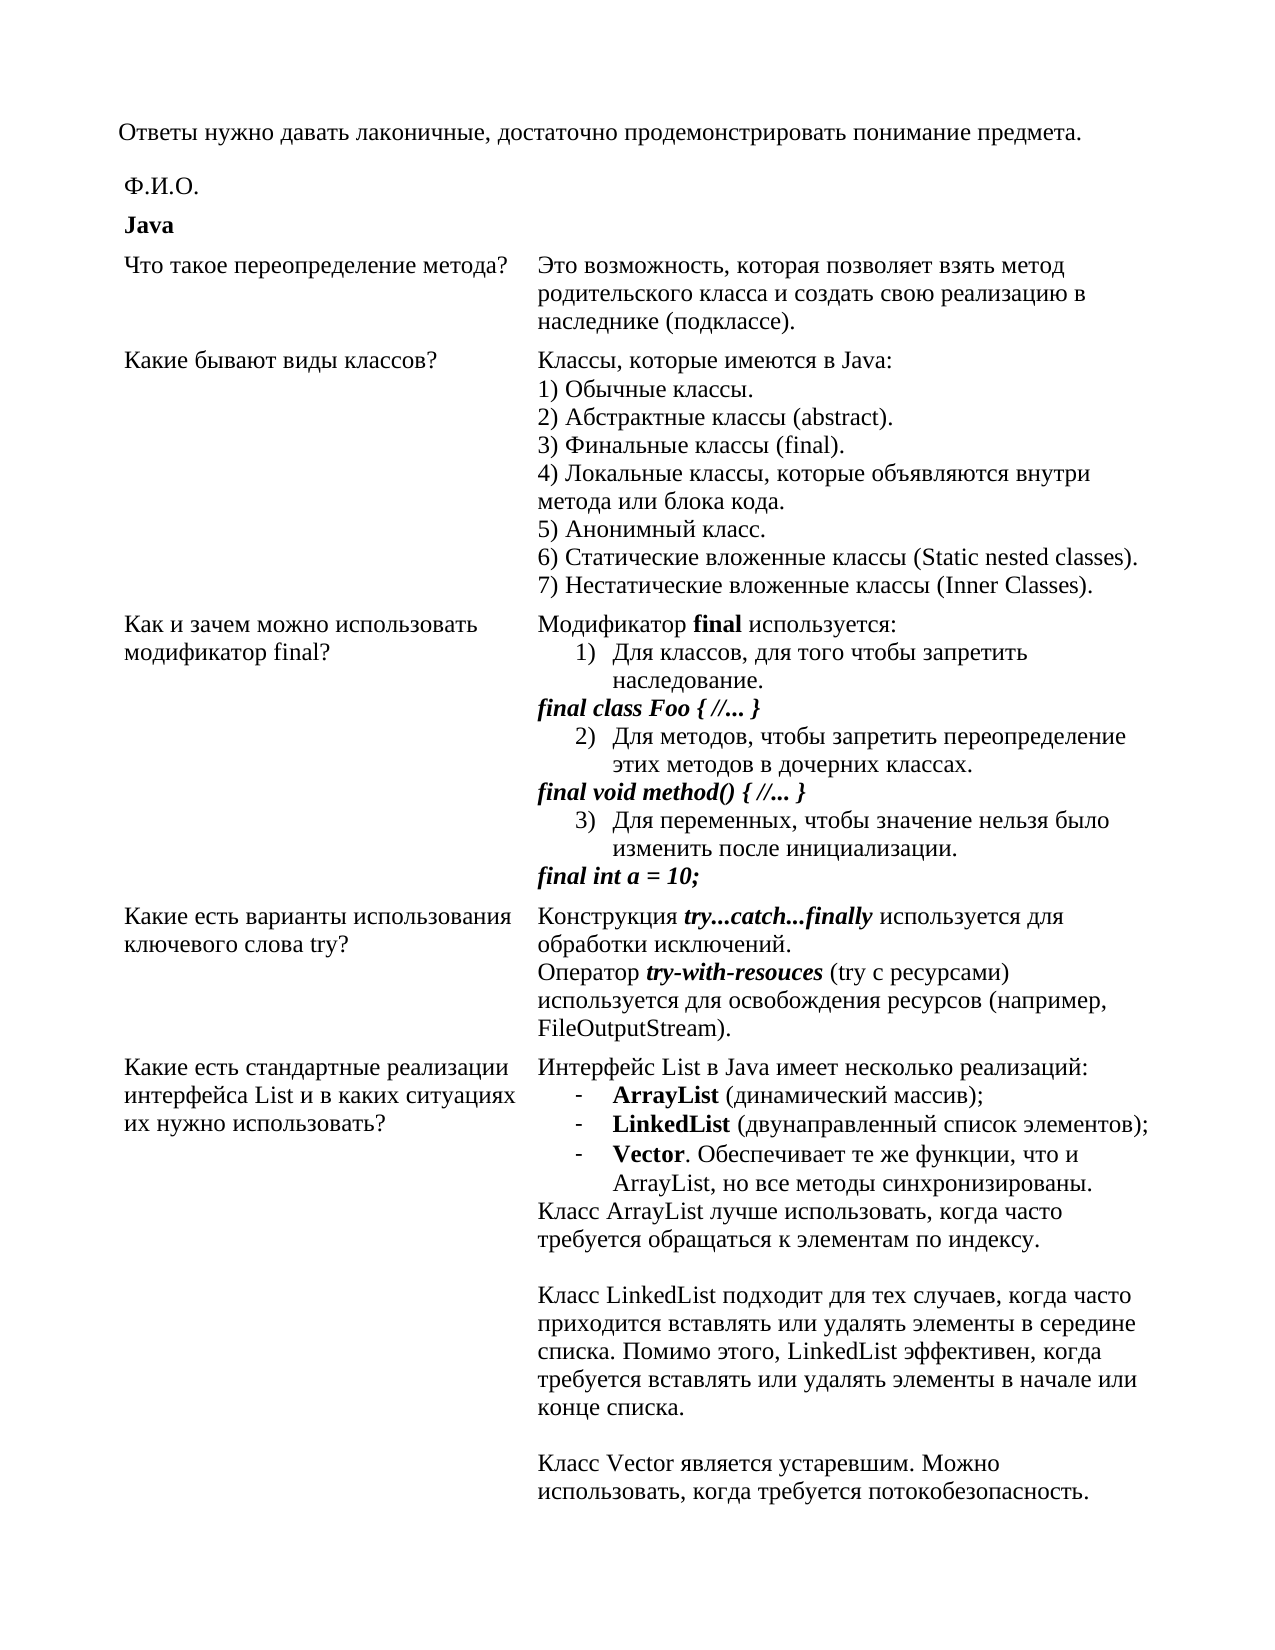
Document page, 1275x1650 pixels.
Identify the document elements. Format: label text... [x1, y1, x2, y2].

table_cell Что такое переопределение метода? [118, 245, 532, 341]
table_cell Конструкция try...catch...finally используется для обработки исключений. Оператор try-with-resouces (try с ресурсами) используется для освобождения ресурсов (например, FileOutputStream). [532, 896, 1157, 1048]
table_cell Java [118, 206, 1157, 245]
table_header [532, 166, 1157, 206]
table_cell Какие бывают виды классов? [118, 341, 532, 604]
table_cell Какие есть стандартные реализации интерфейса List и в каких ситуациях их нужно использовать? [118, 1048, 532, 1511]
table_cell Интерфейс List в Java имеет несколько реализаций: ArrayList (динамический массив); LinkedList (двунаправленный список элементов); Vector. Обеспечивает те же функции, что и ArrayList, но все методы синхронизированы. Класс ArrayList лучше использовать, когда часто требуется обращаться к элементам по индексу. Класс LinkedList подходит для тех случаев, когда часто приходится вставлять или удалять элементы в середине списка. Помимо этого, LinkedList эффективен, когда требуется вставлять или удалять элементы в начале или конце списка. Класс Vector является устаревшим. Можно использовать, когда требуется потокобезопасность. [532, 1048, 1157, 1511]
table_cell Это возможность, которая позволяет взять метод родительского класса и создать свою реализацию в наследнике (подклассе). [532, 245, 1157, 341]
table_cell Классы, которые имеются в Java: 1) Обычные классы. 2) Абстрактные классы (abstract). 3) Финальные классы (final). 4) Локальные классы, которые объявляются внутри метода или блока кода. 5) Анонимный класс. 6) Статические вложенные классы (Static nested classes). 7) Нестатические вложенные классы (Inner Classes). [532, 341, 1157, 604]
table_cell Как и зачем можно использовать модификатор final? [118, 604, 532, 896]
table_cell Модификатор final используется: Для классов, для того чтобы запретить наследование. final class Foo { //... } Для методов, чтобы запретить переопределение этих методов в дочерних классах. final void method() { //... } Для переменных, чтобы значение нельзя было изменить после инициализации. final int a = 10; [532, 604, 1157, 896]
table_header Ф.И.О. [118, 166, 532, 206]
text Ответы нужно давать лаконичные, достаточно продемонстрировать понимание предмета. [118, 118, 1157, 146]
table_cell Какие есть варианты использования ключевого слова try? [118, 896, 532, 1048]
